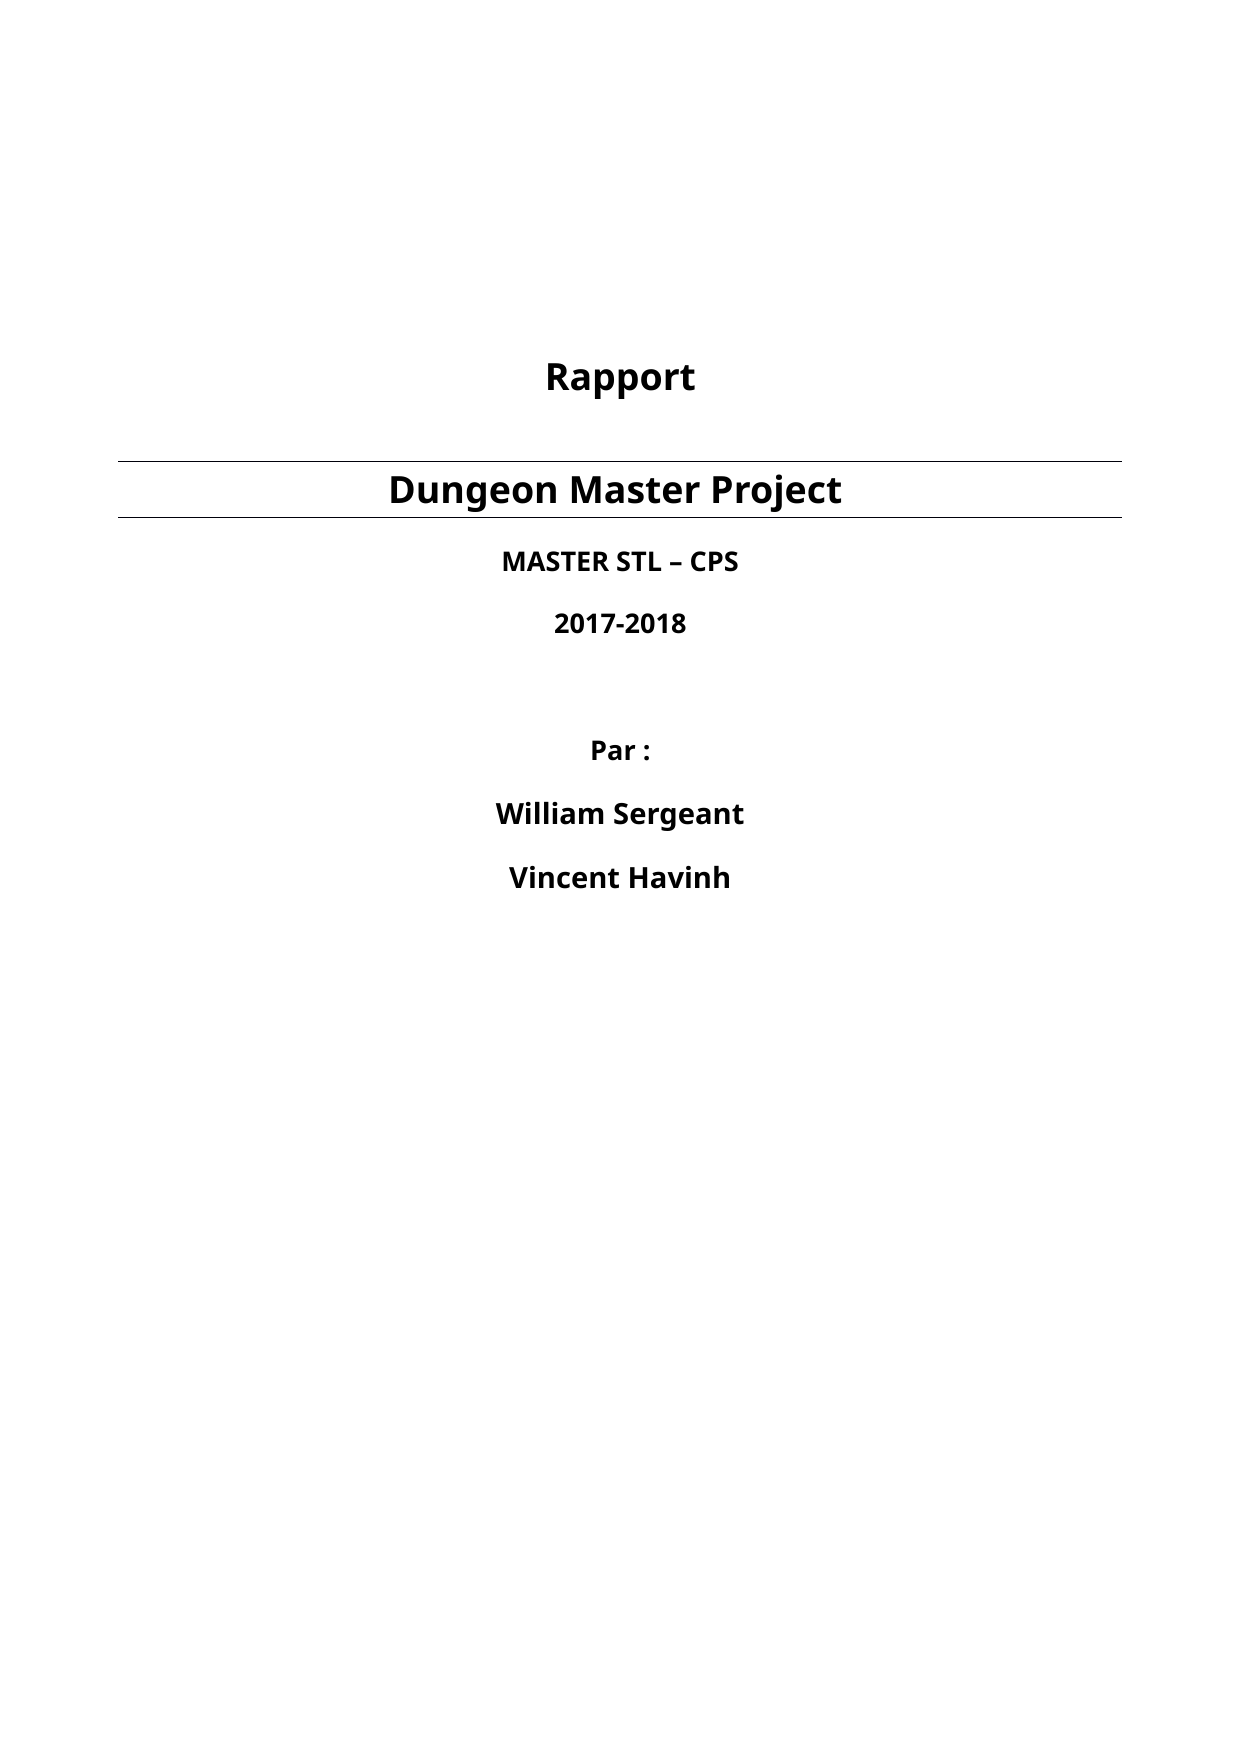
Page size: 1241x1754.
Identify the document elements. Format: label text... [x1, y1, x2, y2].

subtitle Vincent Havinh [118, 858, 1122, 897]
subtitle Dungeon Master Project [118, 462, 1122, 517]
subtitle Par : [118, 731, 1122, 768]
subtitle William Sergeant [118, 793, 1122, 833]
subtitle MASTER STL – CPS [118, 543, 1122, 580]
subtitle Rapport [118, 350, 1122, 401]
subtitle 2017-2018 [118, 605, 1122, 642]
